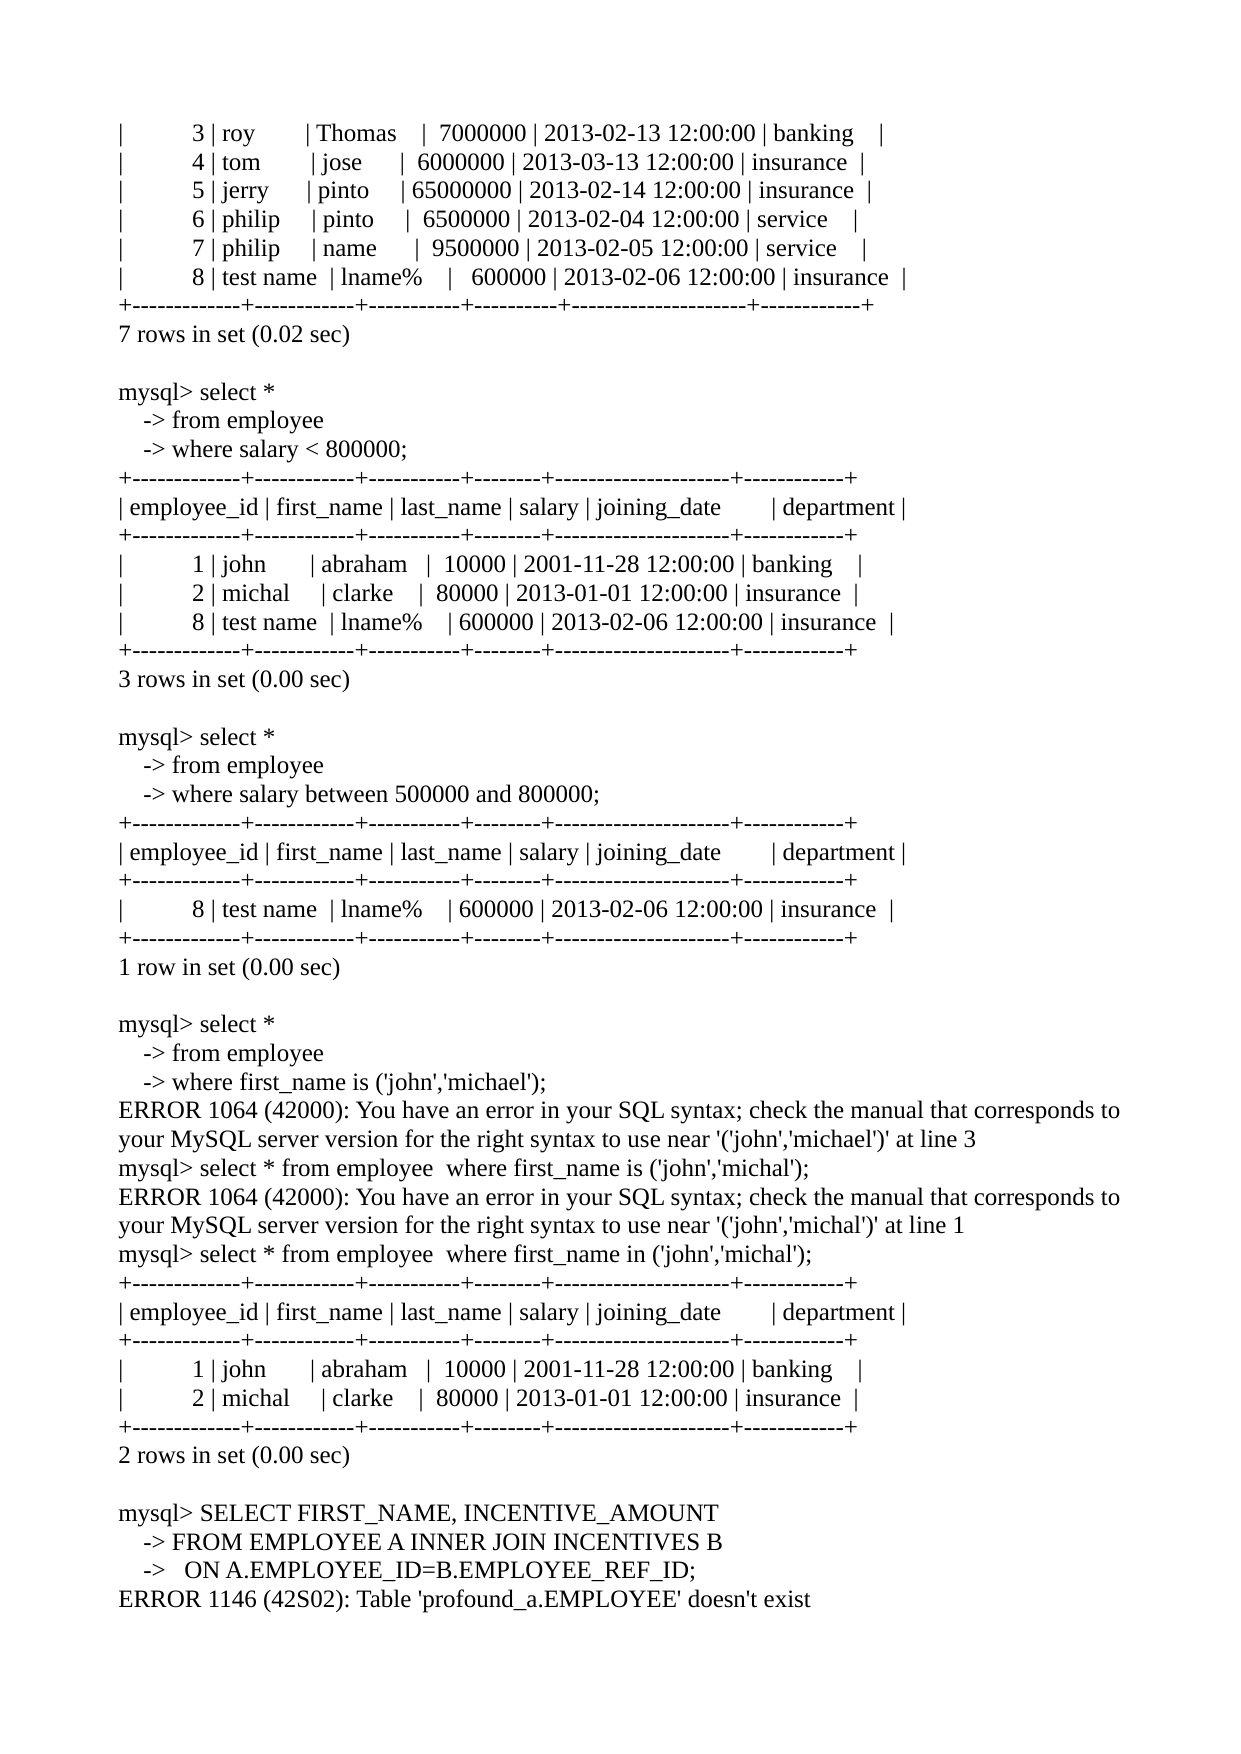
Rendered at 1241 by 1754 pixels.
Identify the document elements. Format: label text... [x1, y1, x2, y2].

text +-------------+------------+-----------+--------+---------------------+------------+ [118, 866, 1122, 894]
text | 1 | john | abraham | 10000 | 2001-11-28 12:00:00 | banking | [118, 1354, 1122, 1383]
text | 5 | jerry | pinto | 65000000 | 2013-02-14 12:00:00 | insurance | [118, 176, 1122, 204]
text -> where salary < 800000; [118, 434, 1122, 463]
text +-------------+------------+-----------+--------+---------------------+------------+ [118, 521, 1122, 549]
text -> from employee [118, 406, 1122, 434]
text | 6 | philip | pinto | 6500000 | 2013-02-04 12:00:00 | service | [118, 204, 1122, 233]
text +-------------+------------+-----------+----------+---------------------+------------+ [118, 291, 1122, 319]
text +-------------+------------+-----------+--------+---------------------+------------+ [118, 636, 1122, 664]
text mysql> select * [118, 377, 1122, 406]
text | 3 | roy | Thomas | 7000000 | 2013-02-13 12:00:00 | banking | [118, 118, 1122, 147]
text -> from employee [118, 751, 1122, 779]
text +-------------+------------+-----------+--------+---------------------+------------+ [118, 463, 1122, 492]
text | employee_id | first_name | last_name | salary | joining_date | department | [118, 837, 1122, 866]
text | 8 | test name | lname% | 600000 | 2013-02-06 12:00:00 | insurance | [118, 607, 1122, 636]
text mysql> select * [118, 722, 1122, 751]
text mysql> select * from employee where first_name is ('john','michal'); [118, 1153, 1122, 1182]
text ERROR 1146 (42S02): Table 'profound_a.EMPLOYEE' doesn't exist [118, 1584, 1122, 1613]
text +-------------+------------+-----------+--------+---------------------+------------+ [118, 923, 1122, 952]
text | 2 | michal | clarke | 80000 | 2013-01-01 12:00:00 | insurance | [118, 578, 1122, 607]
text | employee_id | first_name | last_name | salary | joining_date | department | [118, 492, 1122, 521]
text | 1 | john | abraham | 10000 | 2001-11-28 12:00:00 | banking | [118, 549, 1122, 578]
text +-------------+------------+-----------+--------+---------------------+------------+ [118, 1268, 1122, 1297]
text 3 rows in set (0.00 sec) [118, 664, 1122, 693]
text +-------------+------------+-----------+--------+---------------------+------------+ [118, 808, 1122, 837]
text ERROR 1064 (42000): You have an error in your SQL syntax; check the manual that corresponds to your MySQL server version for the right syntax to use near '('john','michael')' at line 3 [118, 1096, 1122, 1153]
text mysql> select * [118, 1009, 1122, 1038]
text | 7 | philip | name | 9500000 | 2013-02-05 12:00:00 | service | [118, 233, 1122, 262]
text 2 rows in set (0.00 sec) [118, 1441, 1122, 1469]
text mysql> select * from employee where first_name in ('john','michal'); [118, 1239, 1122, 1268]
text | 8 | test name | lname% | 600000 | 2013-02-06 12:00:00 | insurance | [118, 262, 1122, 291]
text -> ON A.EMPLOYEE_ID=B.EMPLOYEE_REF_ID; [118, 1556, 1122, 1584]
text | 4 | tom | jose | 6000000 | 2013-03-13 12:00:00 | insurance | [118, 147, 1122, 176]
text | 8 | test name | lname% | 600000 | 2013-02-06 12:00:00 | insurance | [118, 894, 1122, 923]
text +-------------+------------+-----------+--------+---------------------+------------+ [118, 1326, 1122, 1354]
text +-------------+------------+-----------+--------+---------------------+------------+ [118, 1412, 1122, 1441]
text | employee_id | first_name | last_name | salary | joining_date | department | [118, 1297, 1122, 1326]
text mysql> SELECT FIRST_NAME, INCENTIVE_AMOUNT [118, 1498, 1122, 1527]
text -> FROM EMPLOYEE A INNER JOIN INCENTIVES B [118, 1527, 1122, 1556]
text 7 rows in set (0.02 sec) [118, 319, 1122, 348]
text -> from employee [118, 1038, 1122, 1067]
text ERROR 1064 (42000): You have an error in your SQL syntax; check the manual that corresponds to your MySQL server version for the right syntax to use near '('john','michal')' at line 1 [118, 1182, 1122, 1239]
text -> where salary between 500000 and 800000; [118, 779, 1122, 808]
text 1 row in set (0.00 sec) [118, 952, 1122, 981]
text -> where first_name is ('john','michael'); [118, 1067, 1122, 1096]
text | 2 | michal | clarke | 80000 | 2013-01-01 12:00:00 | insurance | [118, 1383, 1122, 1412]
